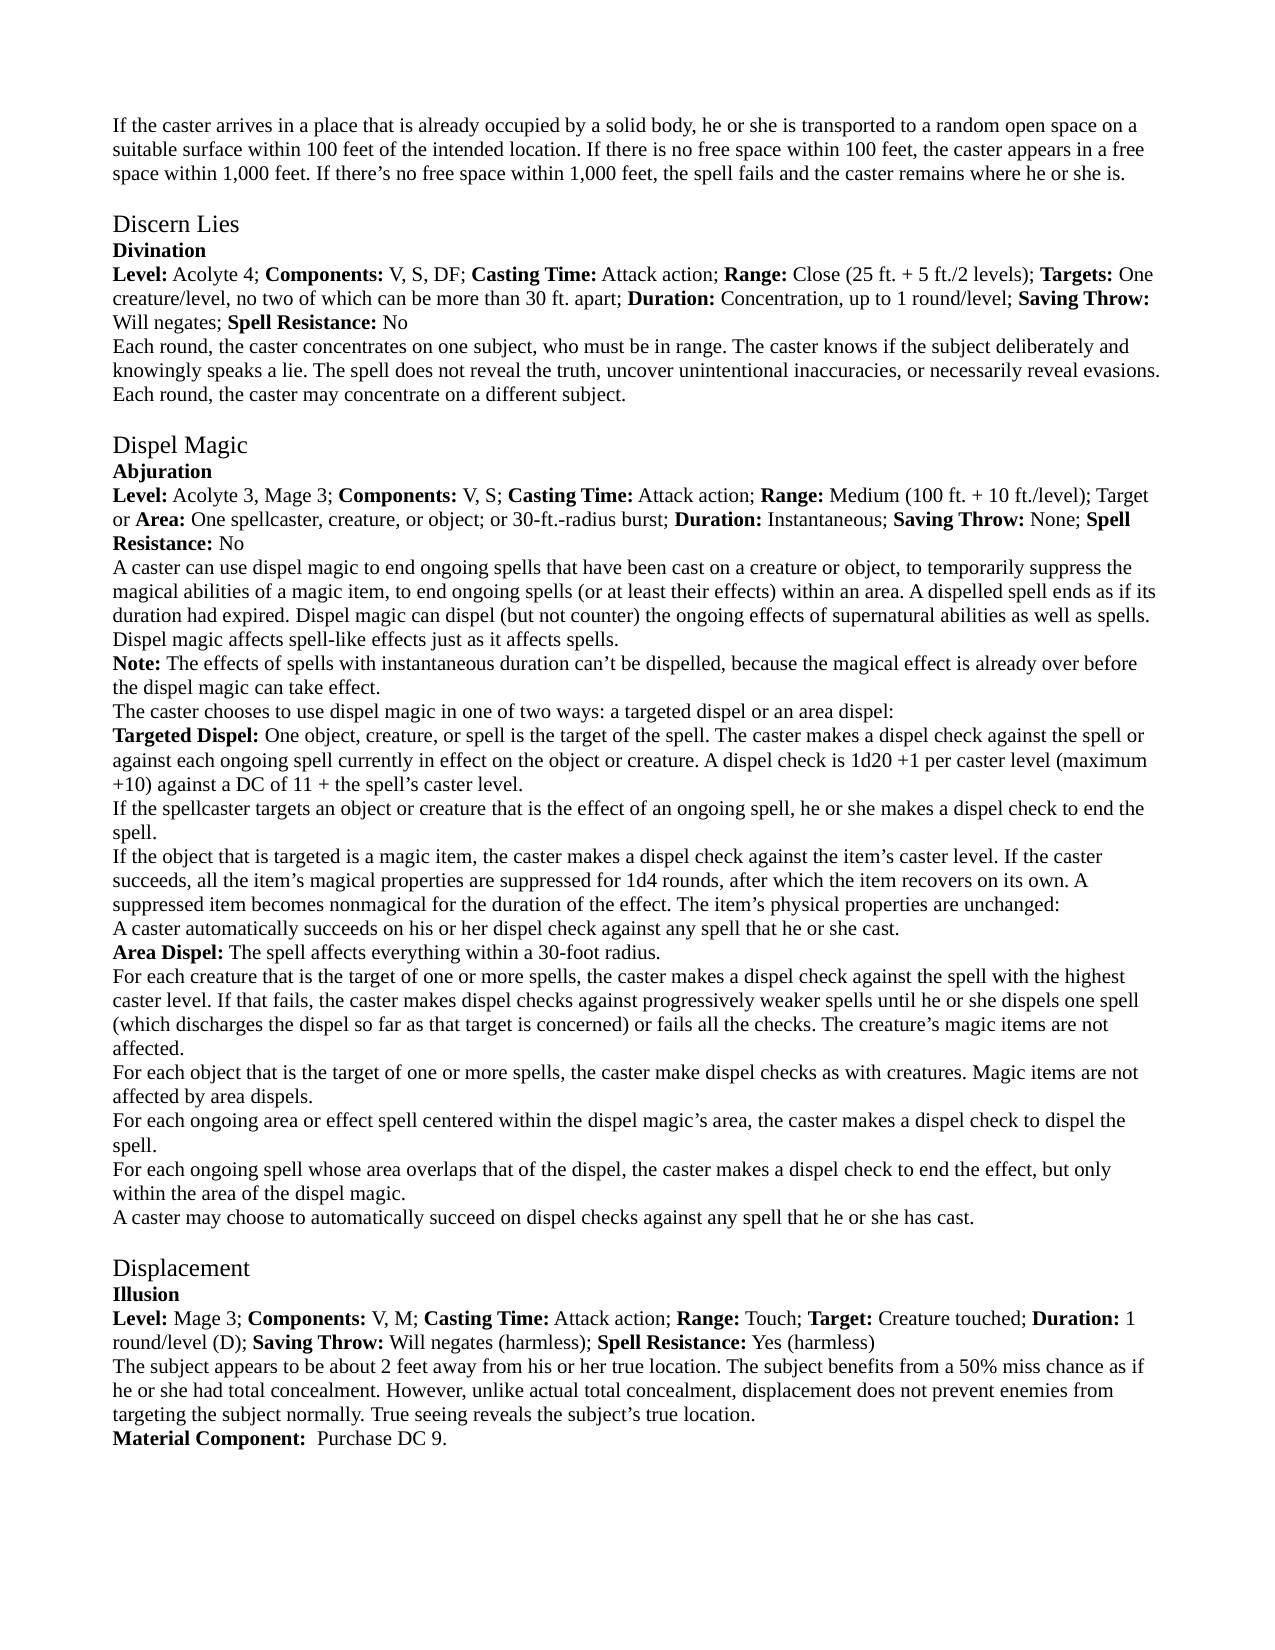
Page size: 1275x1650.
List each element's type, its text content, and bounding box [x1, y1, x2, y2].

text For each ongoing spell whose area overlaps that of the dispel, the caster makes a dispel check to end the effect, but only within the area of the dispel magic. [112, 1157, 1162, 1205]
text Targeted Dispel: One object, creature, or spell is the target of the spell. The caster makes a dispel check against the spell or against each ongoing spell currently in effect on the object or creature. A dispel check is 1d20 +1 per caster level (maximum +10) against a DC of 11 + the spell’s caster level. [112, 723, 1162, 796]
text The caster chooses to use dispel magic in one of two ways: a targeted dispel or an area dispel: [112, 699, 1162, 723]
subtitle Displacement [112, 1253, 1162, 1282]
text For each object that is the target of one or more spells, the caster make dispel checks as with creatures. Magic items are not affected by area dispels. [112, 1060, 1162, 1108]
text A caster may choose to automatically succeed on dispel checks against any spell that he or she has cast. [112, 1205, 1162, 1229]
subtitle Discern Lies [112, 209, 1162, 237]
subtitle Divination [112, 237, 1162, 262]
text Level: Acolyte 3, Mage 3; Components: V, S; Casting Time: Attack action; Range: Medium (100 ft. + 10 ft./level); Target or Area: One spellcaster, creature, or object; or 30-ft.-radius burst; Duration: Instantaneous; Saving Throw: None; Spell Resistance: No [112, 483, 1162, 555]
text If the spellcaster targets an object or creature that is the effect of an ongoing spell, he or she makes a dispel check to end the spell. [112, 796, 1162, 844]
text Material Component: Purchase DC 9. [112, 1426, 1162, 1450]
text For each creature that is the target of one or more spells, the caster makes a dispel check against the spell with the highest caster level. If that fails, the caster makes dispel checks against progressively weaker spells until he or she dispels one spell (which discharges the dispel so far as that target is concerned) or fails all the checks. The creature’s magic items are not affected. [112, 964, 1162, 1060]
subtitle Illusion [112, 1282, 1162, 1306]
text Level: Acolyte 4; Components: V, S, DF; Casting Time: Attack action; Range: Close (25 ft. + 5 ft./2 levels); Targets: One creature/level, no two of which can be more than 30 ft. apart; Duration: Concentration, up to 1 round/level; Saving Throw: Will negates; Spell Resistance: No [112, 262, 1162, 334]
text If the caster arrives in a place that is already occupied by a solid body, he or she is transported to a random open space on a suitable surface within 100 feet of the intended location. If there is no free space within 100 feet, the caster appears in a free space within 1,000 feet. If there’s no free space within 1,000 feet, the spell fails and the caster remains where he or she is. [112, 112, 1162, 185]
text Each round, the caster concentrates on one subject, who must be in range. The caster knows if the subject deliberately and knowingly speaks a lie. The spell does not reveal the truth, uncover unintentional inaccuracies, or necessarily reveal evasions. Each round, the caster may concentrate on a different subject. [112, 334, 1162, 406]
text Area Dispel: The spell affects everything within a 30-foot radius. [112, 940, 1162, 964]
text The subject appears to be about 2 feet away from his or her true location. The subject benefits from a 50% miss chance as if he or she had total concealment. However, unlike actual total concealment, displacement does not prevent enemies from targeting the subject normally. True seeing reveals the subject’s true location. [112, 1354, 1162, 1426]
text If the object that is targeted is a magic item, the caster makes a dispel check against the item’s caster level. If the caster succeeds, all the item’s magical properties are suppressed for 1d4 rounds, after which the item recovers on its own. A suppressed item becomes nonmagical for the duration of the effect. The item’s physical properties are unchanged: [112, 844, 1162, 916]
text Level: Mage 3; Components: V, M; Casting Time: Attack action; Range: Touch; Target: Creature touched; Duration: 1 round/level (D); Saving Throw: Will negates (harmless); Spell Resistance: Yes (harmless) [112, 1306, 1162, 1354]
subtitle Dispel Magic [112, 430, 1162, 459]
text A caster can use dispel magic to end ongoing spells that have been cast on a creature or object, to temporarily suppress the magical abilities of a magic item, to end ongoing spells (or at least their effects) within an area. A dispelled spell ends as if its duration had expired. Dispel magic can dispel (but not counter) the ongoing effects of supernatural abilities as well as spells. Dispel magic affects spell-like effects just as it affects spells. [112, 555, 1162, 651]
text For each ongoing area or effect spell centered within the dispel magic’s area, the caster makes a dispel check to dispel the spell. [112, 1108, 1162, 1157]
text Note: The effects of spells with instantaneous duration can’t be dispelled, because the magical effect is already over before the dispel magic can take effect. [112, 651, 1162, 699]
text A caster automatically succeeds on his or her dispel check against any spell that he or she cast. [112, 916, 1162, 940]
subtitle Abjuration [112, 459, 1162, 483]
